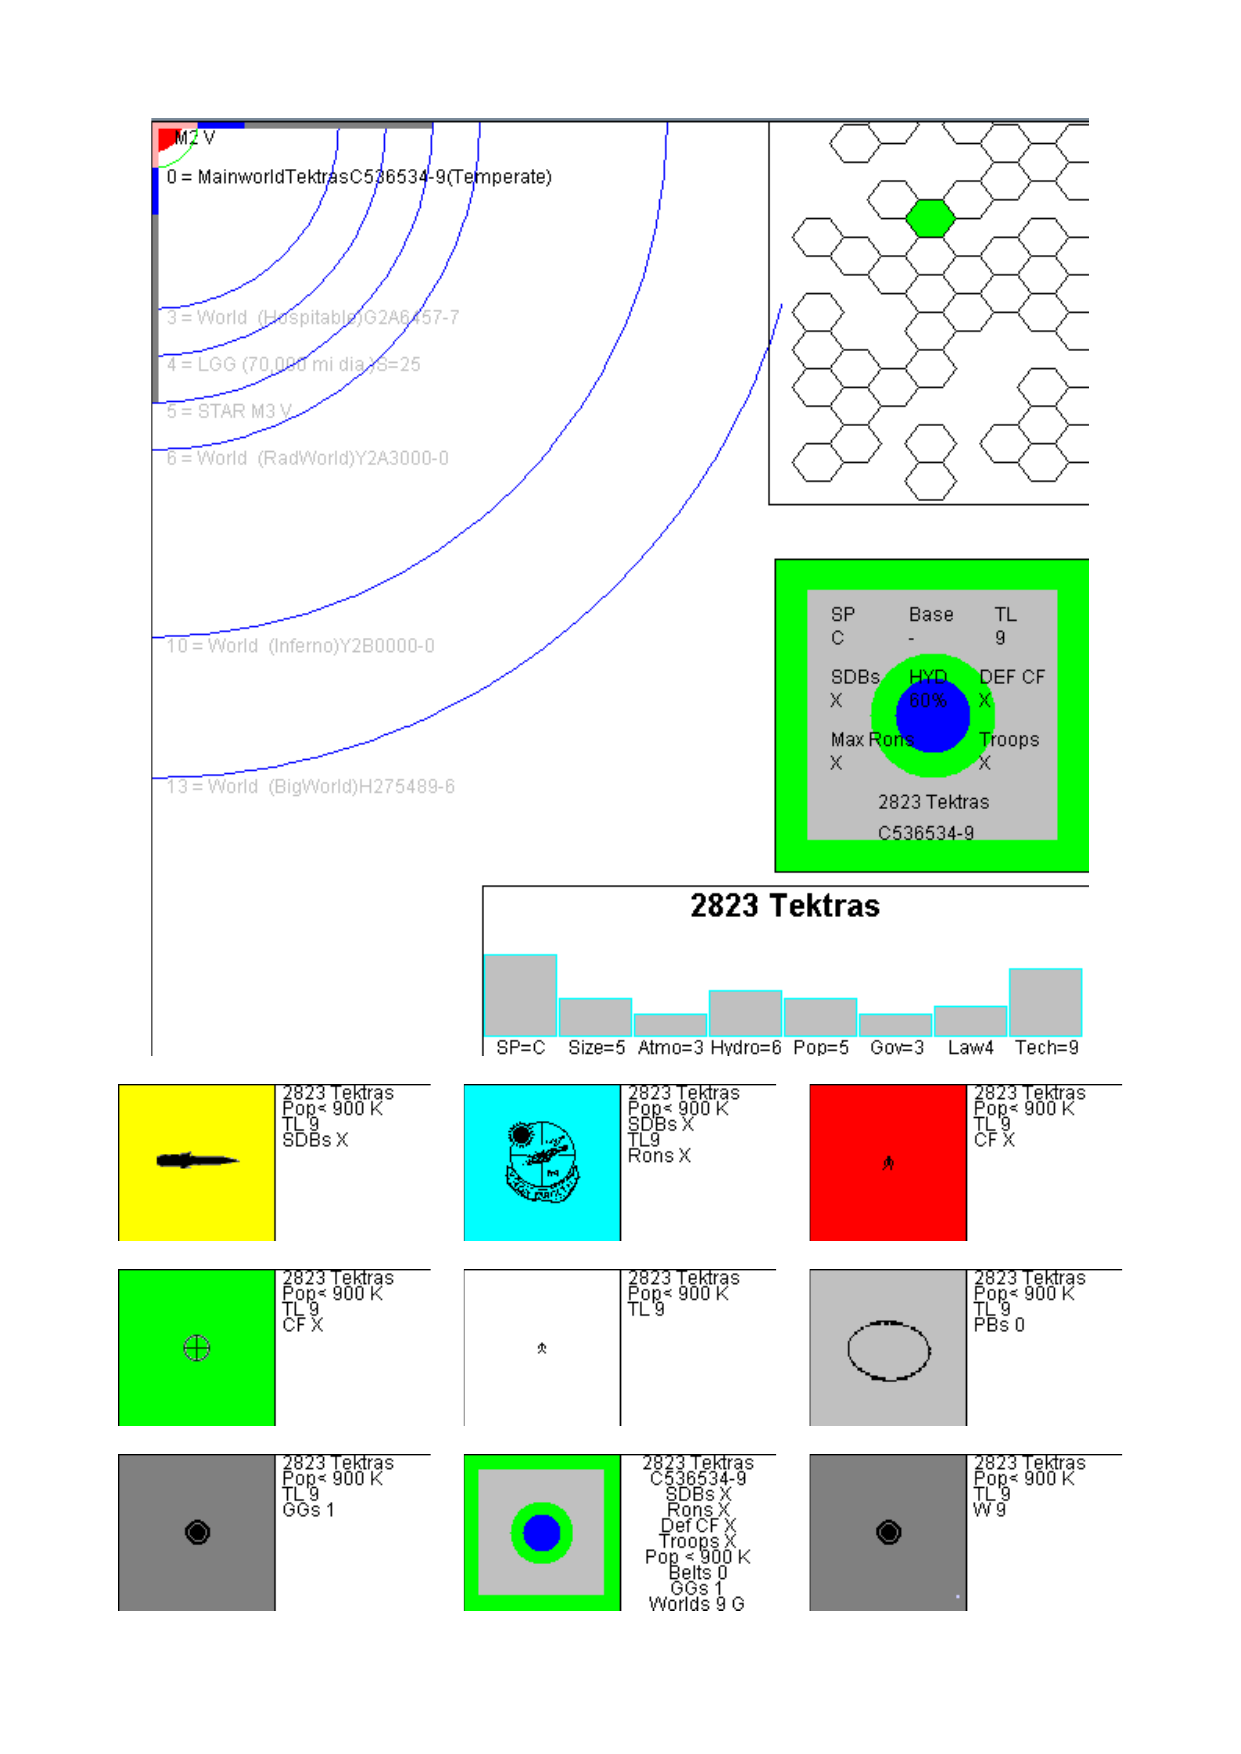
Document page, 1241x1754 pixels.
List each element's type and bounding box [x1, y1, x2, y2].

picture [809, 1454, 1123, 1611]
picture [118, 1269, 431, 1426]
picture [463, 1269, 777, 1426]
picture [118, 1454, 431, 1611]
picture [463, 1454, 777, 1611]
picture [151, 118, 1089, 1056]
picture [118, 1084, 431, 1241]
picture [809, 1269, 1123, 1426]
picture [809, 1084, 1123, 1241]
picture [463, 1084, 777, 1241]
